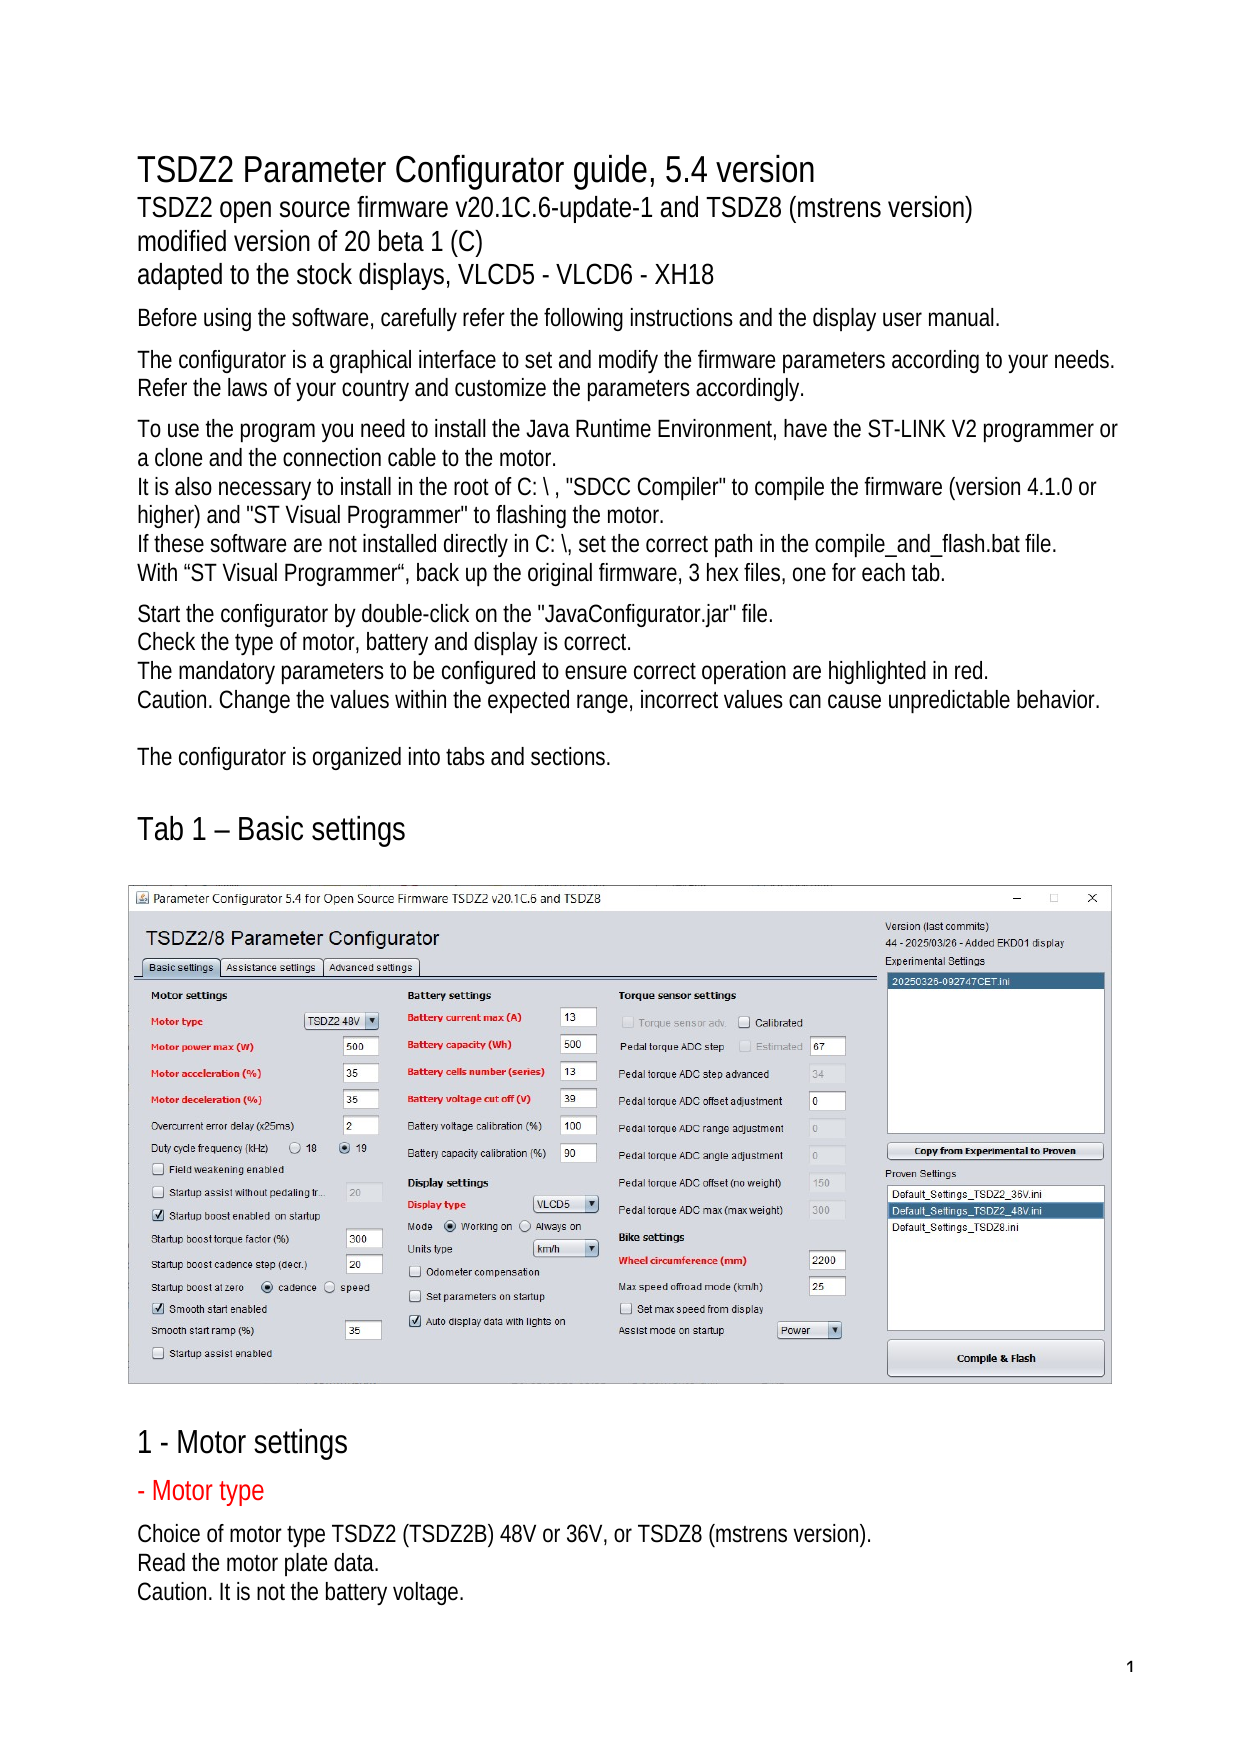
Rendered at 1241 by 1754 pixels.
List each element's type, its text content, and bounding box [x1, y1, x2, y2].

text Start the configurator by double-click on the "JavaConfigurator.jar" file. [137, 599, 1122, 627]
text Read the motor plate data. [137, 1548, 1122, 1576]
text Check the type of motor, battery and display is correct. [137, 627, 1122, 656]
text It is also necessary to install in the root of C: \ , "SDCC Compiler" to compile the firmware (version 4.1.0 or higher) and "ST Visual Programmer" to flashing the motor. [137, 472, 1122, 529]
text The configurator is organized into tabs and sections. [137, 742, 1122, 771]
text Before using the software, carefully refer the following instructions and the display user manual. [137, 303, 1122, 332]
text Caution. Change the values within the expected range, incorrect values can cause unpredictable behavior. [137, 685, 1122, 713]
text adapted to the stock displays, VLCD5 - VLCD6 - XH18 [137, 257, 1122, 291]
text The configurator is a graphical interface to set and modify the firmware parameters according to your needs. Refer the laws of your country and customize the parameters accordingly. [137, 344, 1122, 402]
text If these software are not installed directly in C: \, set the correct path in the compile_and_flash.bat file. [137, 529, 1122, 558]
text With “ST Visual Programmer“, back up the original firmware, 3 hex files, one for each tab. [137, 558, 1122, 586]
text - Motor type [137, 1473, 1122, 1507]
text Tab 1 – Basic settings [137, 809, 1122, 847]
subtitle TSDZ2 Parameter Configurator guide, 5.4 version [137, 148, 1122, 191]
text The mandatory parameters to be configured to ensure correct operation are highlighted in red. [137, 656, 1122, 685]
picture [129, 885, 1111, 1384]
text Caution. It is not the battery voltage. [137, 1576, 1122, 1605]
text 1 - Motor settings [137, 1422, 1122, 1461]
text To use the program you need to install the Java Runtime Environment, have the ST-LINK V2 programmer or a clone and the connection cable to the motor. [137, 414, 1122, 472]
text Choice of motor type TSDZ2 (TSDZ2B) 48V or 36V, or TSDZ8 (mstrens version). [137, 1519, 1122, 1548]
text modified version of 20 beta 1 (C) [137, 224, 1122, 257]
text TSDZ2 open source firmware v20.1C.6-update-1 and TSDZ8 (mstrens version) [137, 191, 1122, 224]
